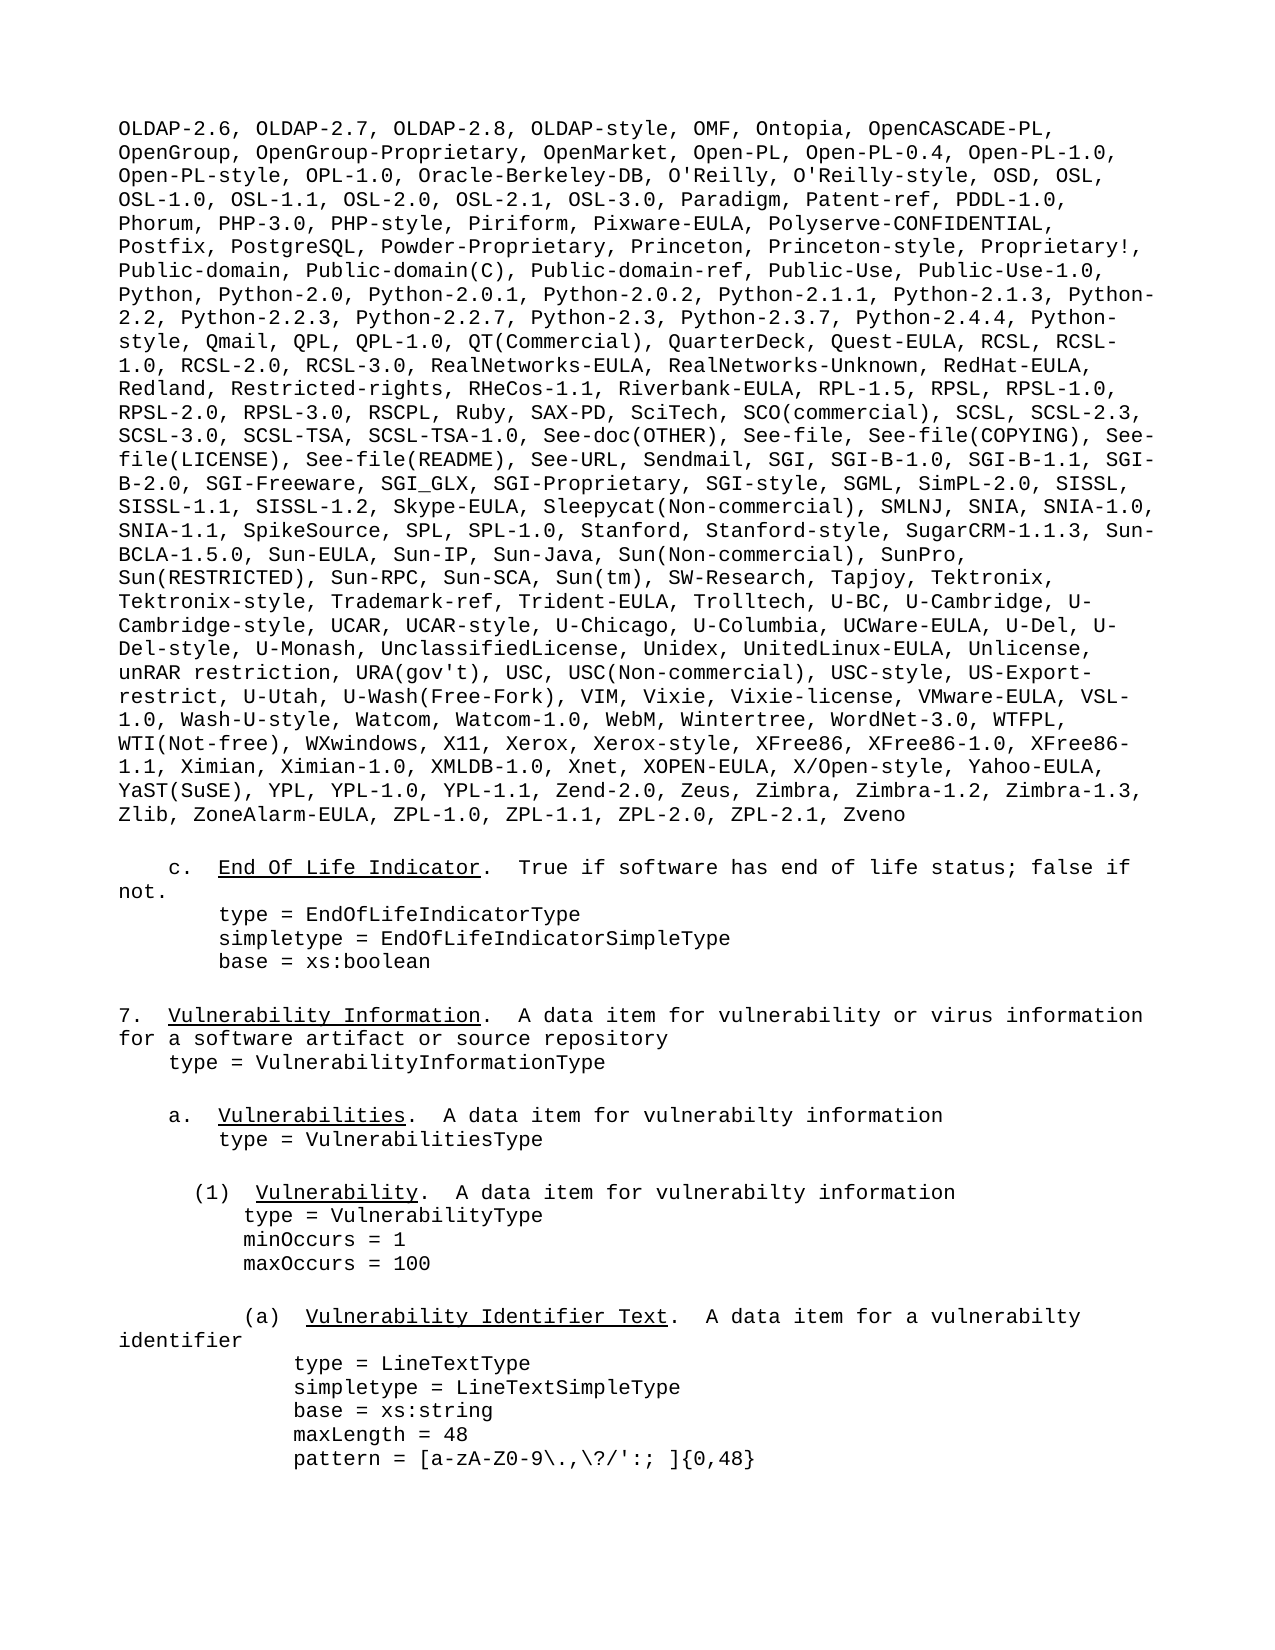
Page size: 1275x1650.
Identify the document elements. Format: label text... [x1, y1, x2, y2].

text a. Vulnerabilities. A data item for vulnerabilty information [118, 1105, 1157, 1129]
text 7. Vulnerability Information. A data item for vulnerability or virus information for a software artifact or source repository [118, 1005, 1157, 1052]
text minOccurs = 1 [118, 1229, 1157, 1253]
text type = VulnerabilityType [118, 1206, 1157, 1229]
text base = xs:string [118, 1401, 1157, 1424]
text simpletype = EndOfLifeIndicatorSimpleType [118, 928, 1157, 952]
text simpletype = LineTextSimpleType [118, 1377, 1157, 1401]
text OLDAP-2.6, OLDAP-2.7, OLDAP-2.8, OLDAP-style, OMF, Ontopia, OpenCASCADE-PL, OpenGroup, OpenGroup-Proprietary, OpenMarket, Open-PL, Open-PL-0.4, Open-PL-1.0, Open-PL-style, OPL-1.0, Oracle-Berkeley-DB, O'Reilly, O'Reilly-style, OSD, OSL, OSL-1.0, OSL-1.1, OSL-2.0, OSL-2.1, OSL-3.0, Paradigm, Patent-ref, PDDL-1.0, Phorum, PHP-3.0, PHP-style, Piriform, Pixware-EULA, Polyserve-CONFIDENTIAL, Postfix, PostgreSQL, Powder-Proprietary, Princeton, Princeton-style, Proprietary!, Public-domain, Public-domain(C), Public-domain-ref, Public-Use, Public-Use-1.0, Python, Python-2.0, Python-2.0.1, Python-2.0.2, Python-2.1.1, Python-2.1.3, Python-2.2, Python-2.2.3, Python-2.2.7, Python-2.3, Python-2.3.7, Python-2.4.4, Python-style, Qmail, QPL, QPL-1.0, QT(Commercial), QuarterDeck, Quest-EULA, RCSL, RCSL-1.0, RCSL-2.0, RCSL-3.0, RealNetworks-EULA, RealNetworks-Unknown, RedHat-EULA, Redland, Restricted-rights, RHeCos-1.1, Riverbank-EULA, RPL-1.5, RPSL, RPSL-1.0, RPSL-2.0, RPSL-3.0, RSCPL, Ruby, SAX-PD, SciTech, SCO(commercial), SCSL, SCSL-2.3, SCSL-3.0, SCSL-TSA, SCSL-TSA-1.0, See-doc(OTHER), See-file, See-file(COPYING), See-file(LICENSE), See-file(README), See-URL, Sendmail, SGI, SGI-B-1.0, SGI-B-1.1, SGI-B-2.0, SGI-Freeware, SGI_GLX, SGI-Proprietary, SGI-style, SGML, SimPL-2.0, SISSL, SISSL-1.1, SISSL-1.2, Skype-EULA, Sleepycat(Non-commercial), SMLNJ, SNIA, SNIA-1.0, SNIA-1.1, SpikeSource, SPL, SPL-1.0, Stanford, Stanford-style, SugarCRM-1.1.3, Sun-BCLA-1.5.0, Sun-EULA, Sun-IP, Sun-Java, Sun(Non-commercial), SunPro, Sun(RESTRICTED), Sun-RPC, Sun-SCA, Sun(tm), SW-Research, Tapjoy, Tektronix, Tektronix-style, Trademark-ref, Trident-EULA, Trolltech, U-BC, U-Cambridge, U-Cambridge-style, UCAR, UCAR-style, U-Chicago, U-Columbia, UCWare-EULA, U-Del, U-Del-style, U-Monash, UnclassifiedLicense, Unidex, UnitedLinux-EULA, Unlicense, unRAR restriction, URA(gov't), USC, USC(Non-commercial), USC-style, US-Export-restrict, U-Utah, U-Wash(Free-Fork), VIM, Vixie, Vixie-license, VMware-EULA, VSL-1.0, Wash-U-style, Watcom, Watcom-1.0, WebM, Wintertree, WordNet-3.0, WTFPL, WTI(Not-free), WXwindows, X11, Xerox, Xerox-style, XFree86, XFree86-1.0, XFree86-1.1, Ximian, Ximian-1.0, XMLDB-1.0, Xnet, XOPEN-EULA, X/Open-style, Yahoo-EULA, YaST(SuSE), YPL, YPL-1.0, YPL-1.1, Zend-2.0, Zeus, Zimbra, Zimbra-1.2, Zimbra-1.3, Zlib, ZoneAlarm-EULA, ZPL-1.0, ZPL-1.1, ZPL-2.0, ZPL-2.1, Zveno [118, 118, 1157, 827]
text (1) Vulnerability. A data item for vulnerabilty information [118, 1182, 1157, 1206]
text pattern = [a-zA-Z0-9\.,\?/':; ]{0,48} [118, 1448, 1157, 1471]
text c. End Of Life Indicator. True if software has end of life status; false if not. [118, 857, 1157, 904]
text (a) Vulnerability Identifier Text. A data item for a vulnerabilty identifier [118, 1306, 1157, 1353]
text type = LineTextType [118, 1353, 1157, 1377]
text base = xs:boolean [118, 952, 1157, 975]
text type = VulnerabilitiesType [118, 1129, 1157, 1152]
text type = EndOfLifeIndicatorType [118, 904, 1157, 928]
text maxOccurs = 100 [118, 1253, 1157, 1276]
text maxLength = 48 [118, 1424, 1157, 1448]
text type = VulnerabilityInformationType [118, 1052, 1157, 1076]
